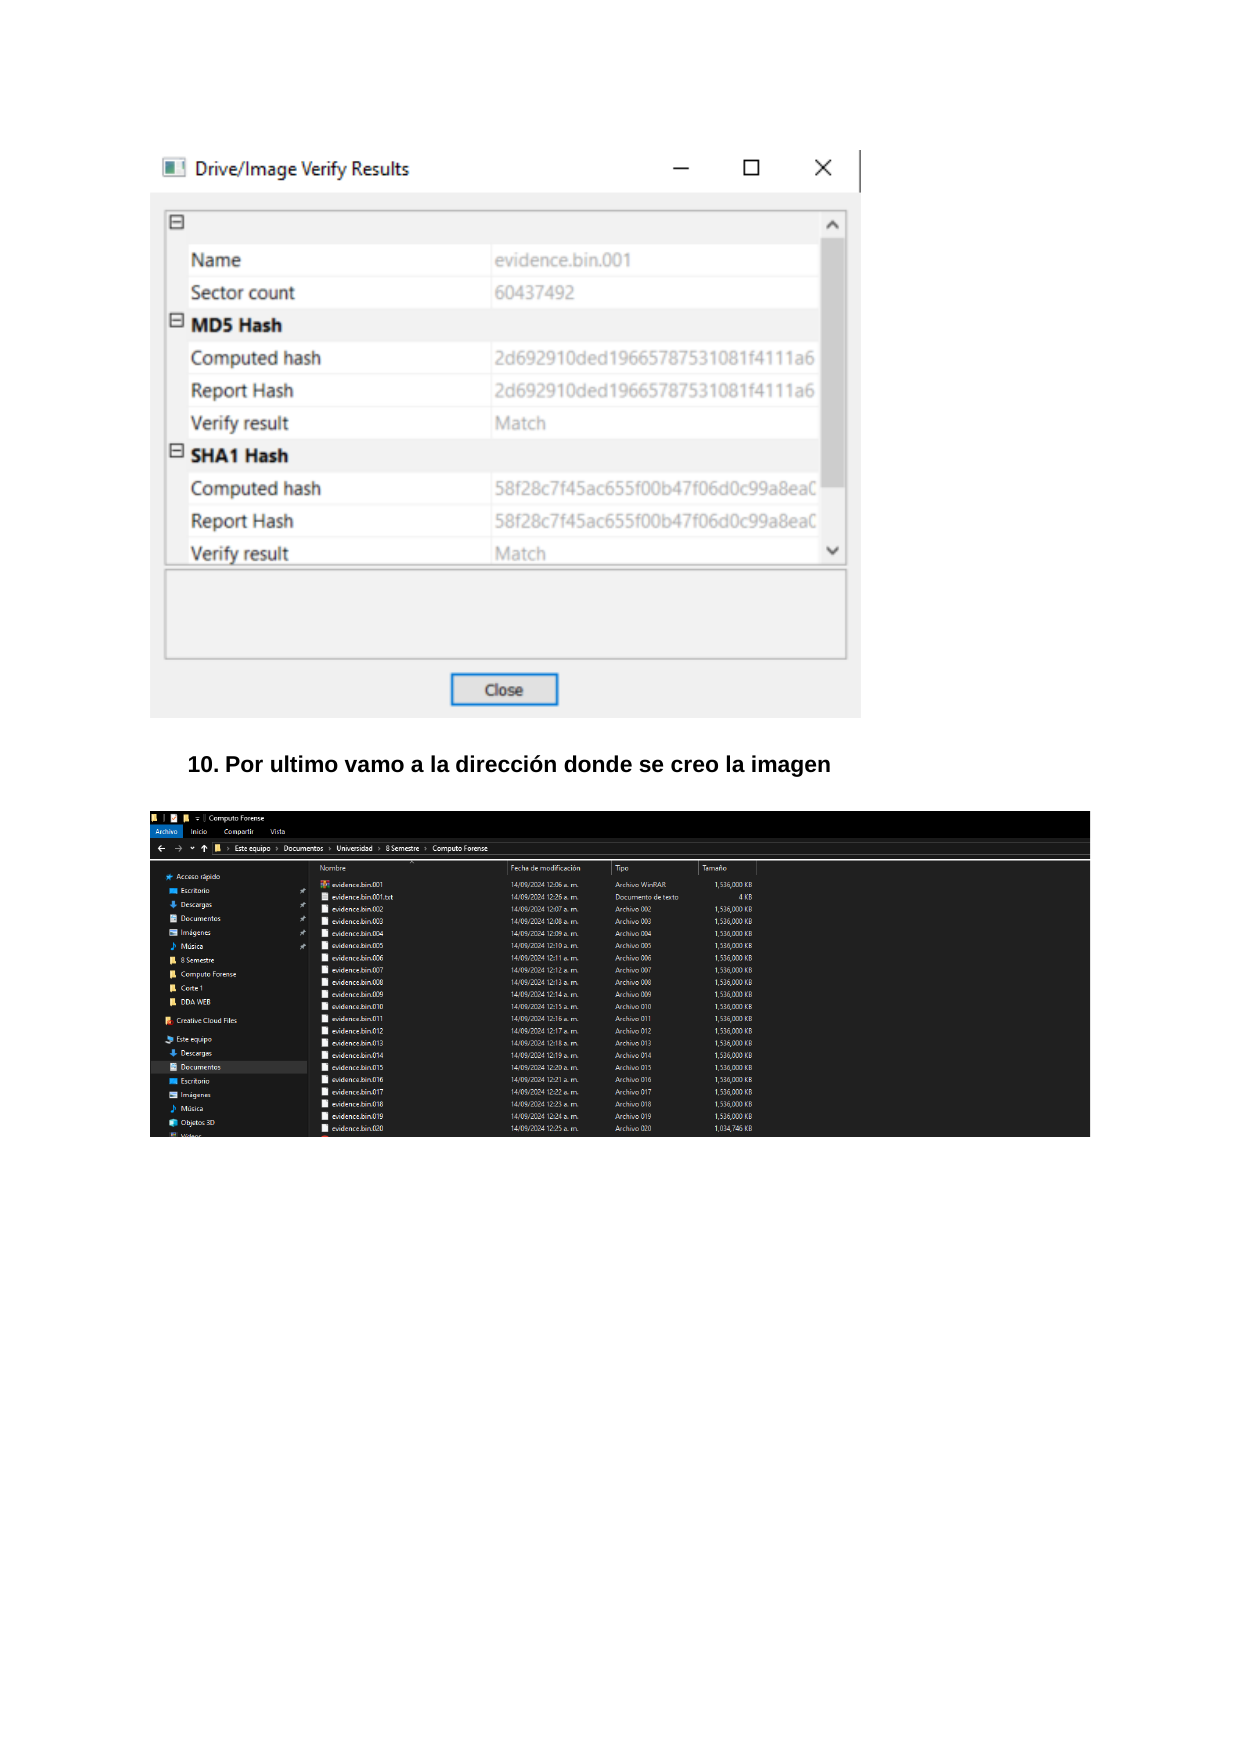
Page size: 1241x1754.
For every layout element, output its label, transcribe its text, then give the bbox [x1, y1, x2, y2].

picture [150, 150, 861, 718]
list Por ultimo vamo a la dirección donde se creo la imagen [187, 751, 1090, 778]
picture [150, 811, 1091, 1137]
